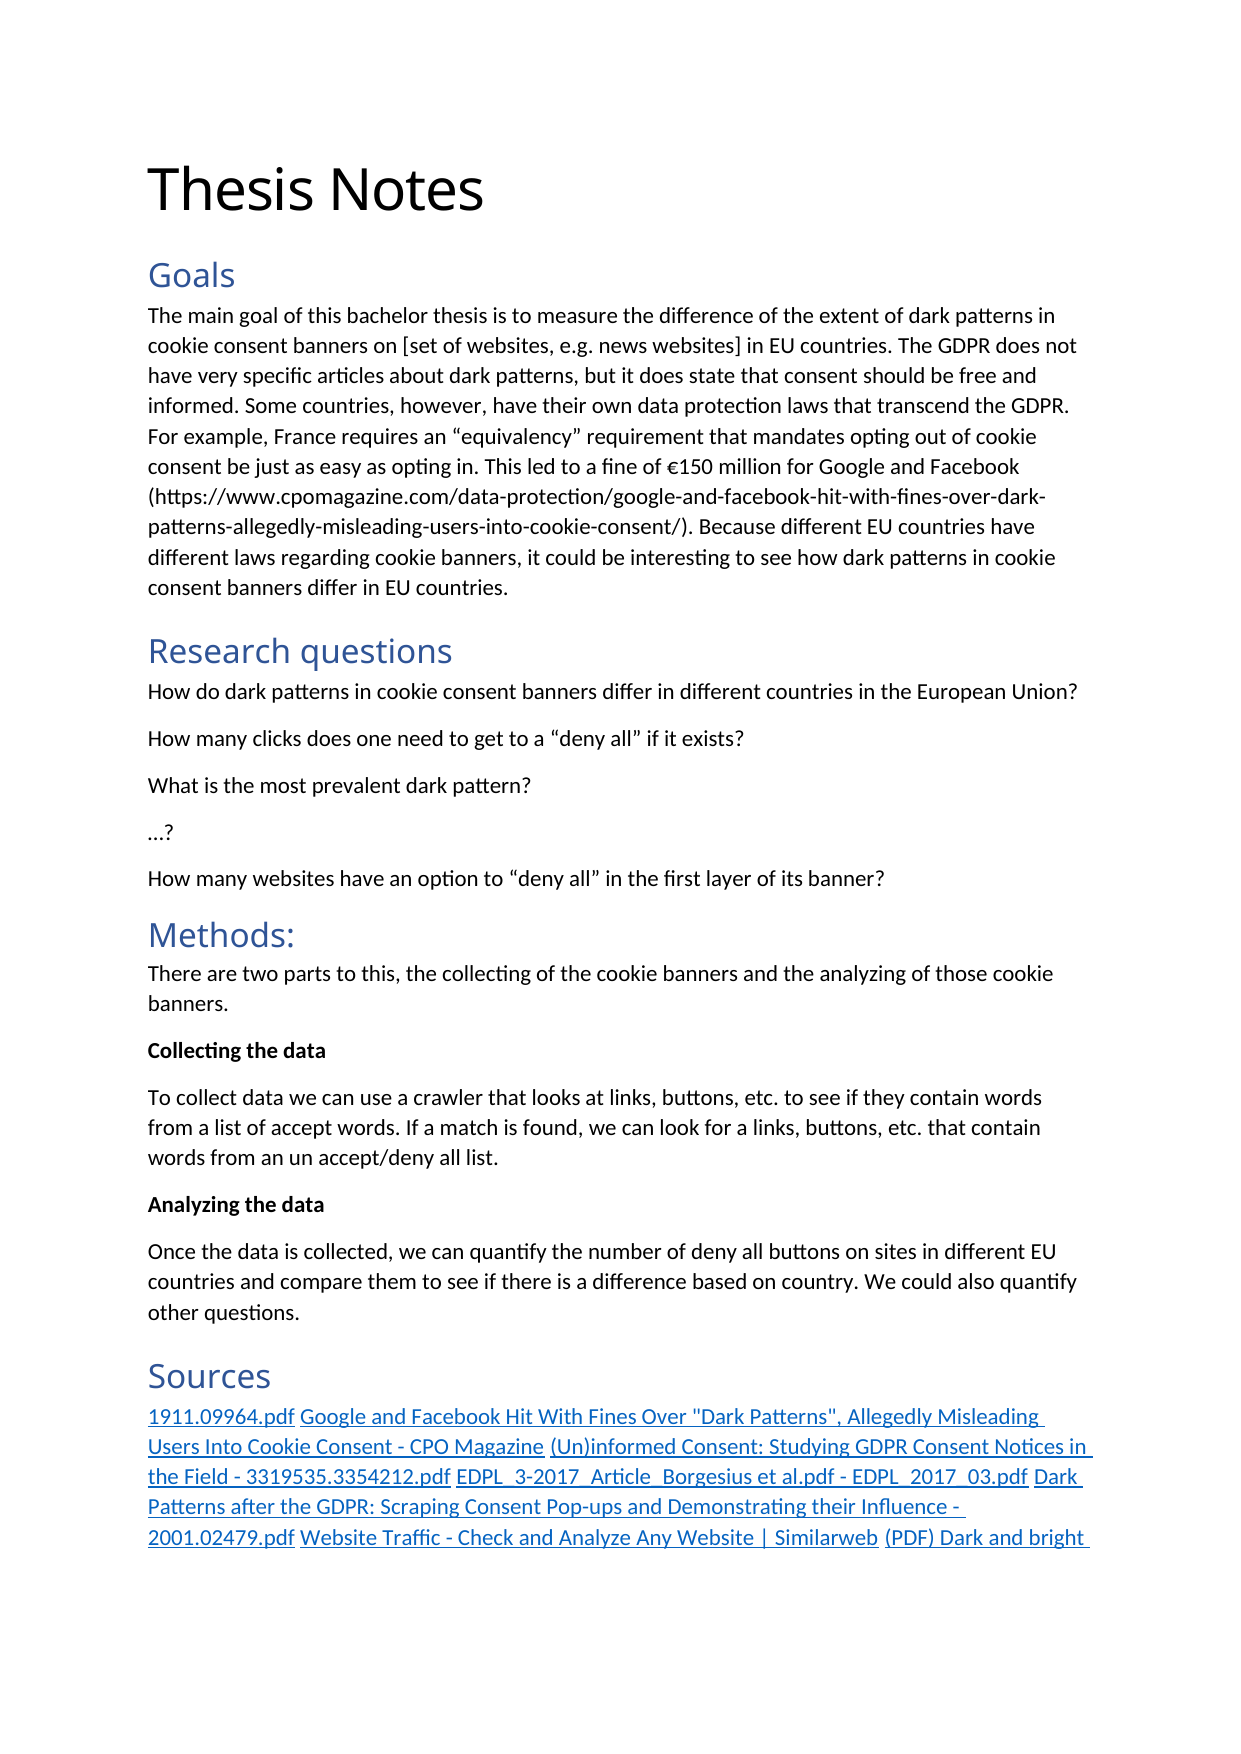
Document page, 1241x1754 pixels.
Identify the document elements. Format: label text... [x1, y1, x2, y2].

text …? [148, 818, 1093, 846]
subtitle Goals [148, 252, 1093, 297]
text 1911.09964.pdf Google and Facebook Hit With Fines Over "Dark Patterns", Allegedly Misleading Users Into Cookie Consent - CPO Magazine (Un)informed Consent: Studying GDPR Consent Notices in the Field - 3319535.3354212.pdf EDPL_3-2017_Article_Borgesius et al.pdf - EDPL_2017_03.pdf Dark Patterns after the GDPR: Scraping Consent Pop-ups and Demonstrating their Influence - 2001.02479.pdf Website Traffic - Check and Analyze Any Website | Similarweb (PDF) Dark and bright [148, 1402, 1093, 1551]
text Analyzing the data [148, 1190, 1093, 1218]
subtitle Sources [148, 1353, 1093, 1398]
title Thesis Notes [148, 148, 1093, 227]
text Once the data is collected, we can quantify the number of deny all buttons on sites in different EU countries and compare them to see if there is a difference based on country. We could also quantify other questions. [148, 1237, 1093, 1326]
text How many clicks does one need to get to a “deny all” if it exists? [148, 724, 1093, 752]
text To collect data we can use a crawler that looks at links, buttons, etc. to see if they contain words from a list of accept words. If a match is found, we can look for a links, buttons, etc. that contain words from an un accept/deny all list. [148, 1083, 1093, 1171]
text How many websites have an option to “deny all” in the first layer of its banner? [148, 864, 1093, 893]
subtitle Research questions [148, 628, 1093, 673]
text The main goal of this bachelor thesis is to measure the difference of the extent of dark patterns in cookie consent banners on [set of websites, e.g. news websites] in EU countries. The GDPR does not have very specific articles about dark patterns, but it does state that consent should be free and informed. Some countries, however, have their own data protection laws that transcend the GDPR. For example, France requires an “equivalency” requirement that mandates opting out of cookie consent be just as easy as opting in. This led to a fine of €150 million for Google and Facebook (https://www.cpomagazine.com/data-protection/google-and-facebook-hit-with-fines-over-dark-patterns-allegedly-misleading-users-into-cookie-consent/). Because different EU countries have different laws regarding cookie banners, it could be interesting to see how dark patterns in cookie consent banners differ in EU countries. [148, 301, 1093, 601]
text Methods: There are two parts to this, the collecting of the cookie banners and the analyzing of those cookie banners. [148, 911, 1093, 1017]
text Collecting the data [148, 1036, 1093, 1064]
text What is the most prevalent dark pattern? [148, 771, 1093, 799]
text How do dark patterns in cookie consent banners differ in different countries in the European Union? [148, 677, 1093, 705]
